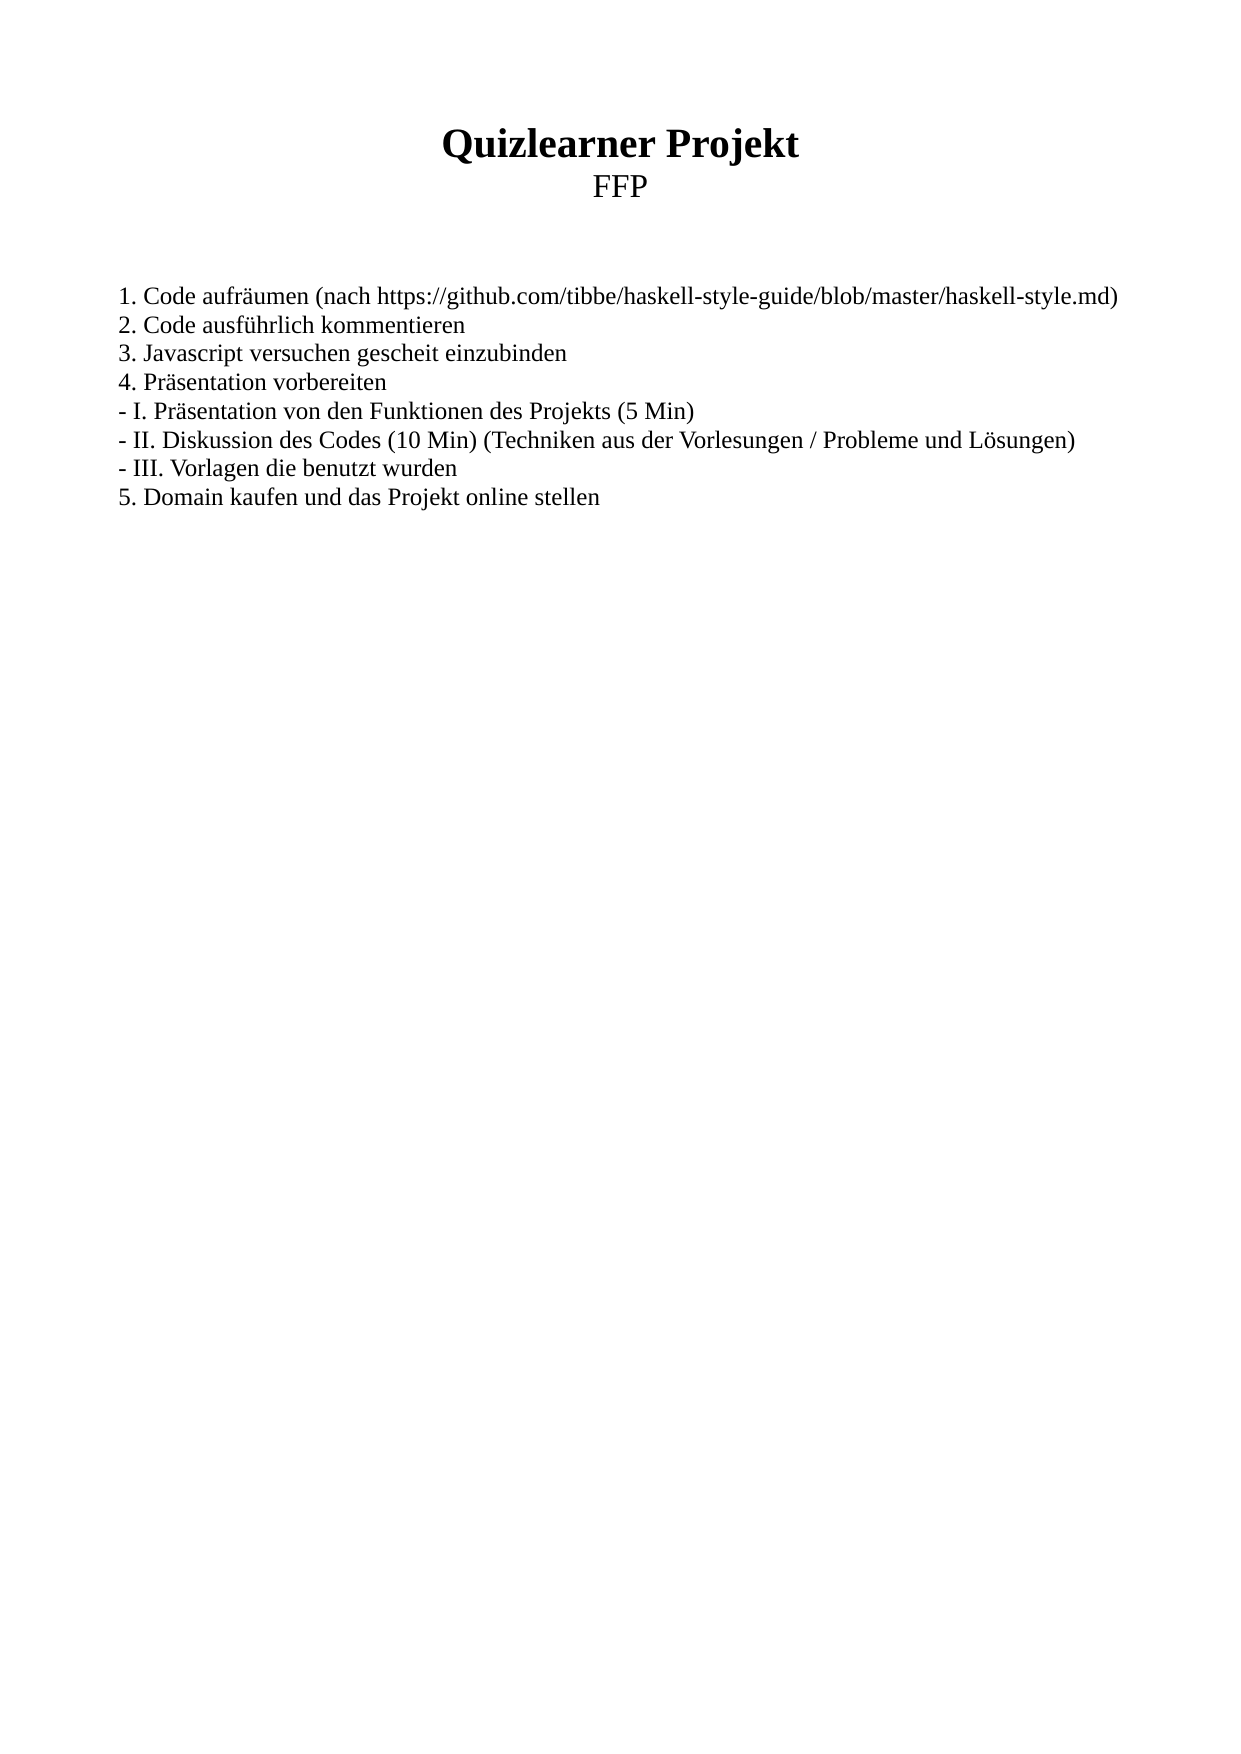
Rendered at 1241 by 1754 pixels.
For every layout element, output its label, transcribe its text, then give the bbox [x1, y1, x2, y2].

text - I. Präsentation von den Funktionen des Projekts (5 Min) [118, 396, 1122, 425]
text - III. Vorlagen die benutzt wurden [118, 453, 1122, 482]
text Quizlearner Projekt [118, 118, 1122, 166]
text 3. Javascript versuchen gescheit einzubinden [118, 338, 1122, 367]
text FFP [118, 166, 1122, 204]
text 2. Code ausführlich kommentieren [118, 310, 1122, 338]
text - II. Diskussion des Codes (10 Min) (Techniken aus der Vorlesungen / Probleme und Lösungen) [118, 425, 1122, 453]
text 1. Code aufräumen (nach https://github.com/tibbe/haskell-style-guide/blob/master/haskell-style.md) [118, 281, 1122, 310]
text 4. Präsentation vorbereiten [118, 367, 1122, 396]
text 5. Domain kaufen und das Projekt online stellen [118, 482, 1122, 511]
